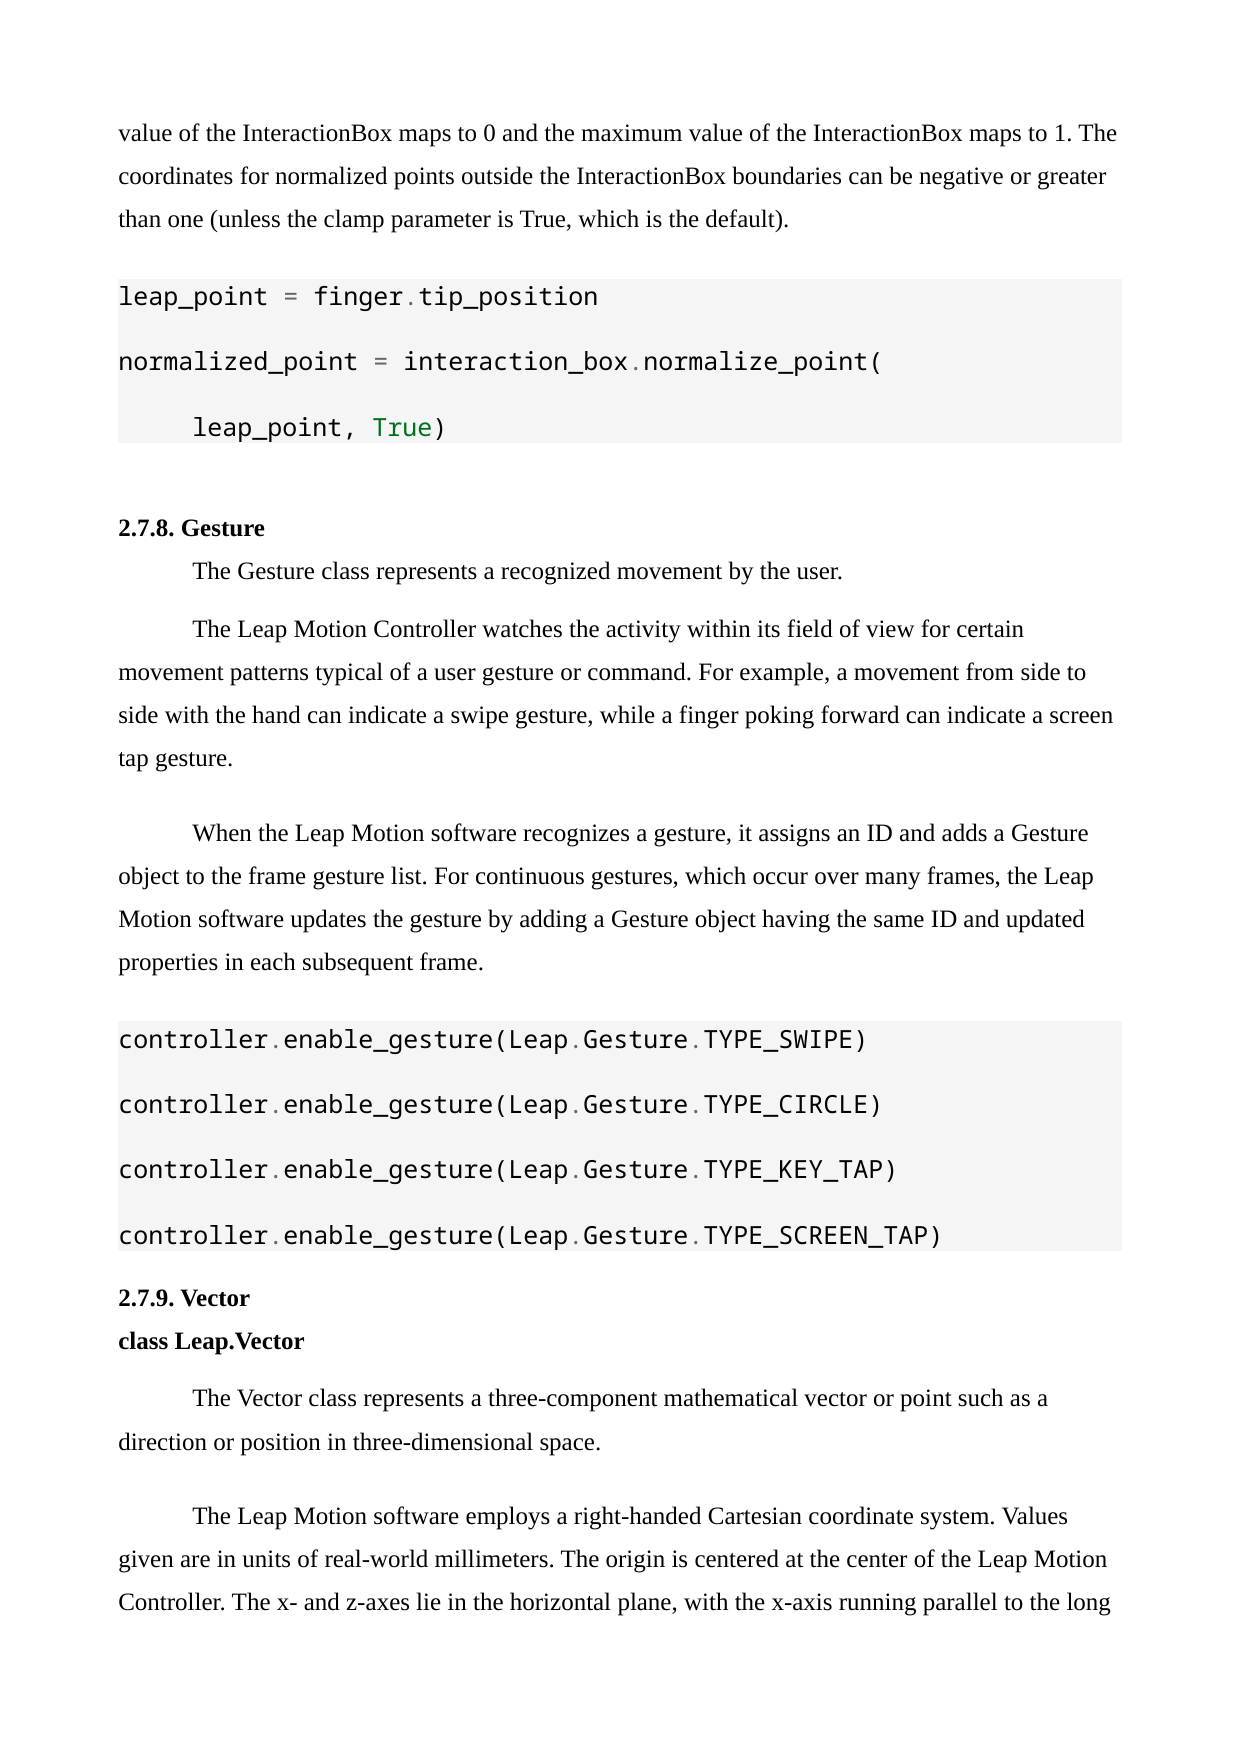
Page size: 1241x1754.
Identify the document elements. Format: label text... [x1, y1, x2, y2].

text leap_point = finger.tip_position [118, 279, 1122, 313]
text controller.enable_gesture(Leap.Gesture.TYPE_CIRCLE) [118, 1087, 1122, 1121]
text controller.enable_gesture(Leap.Gesture.TYPE_SWIPE) [118, 1021, 1122, 1055]
text normalized_point = interaction_box.normalize_point( [118, 344, 1122, 378]
text value of the InteractionBox maps to 0 and the maximum value of the InteractionBox maps to 1. The coordinates for normalized points outside the InteractionBox boundaries can be negative or greater than one (unless the clamp parameter is True, which is the default). [118, 118, 1122, 233]
text leap_point, True) [118, 409, 1122, 443]
text The Vector class represents a three-component mathematical vector or point such as a direction or position in three-dimensional space. [118, 1383, 1122, 1455]
text When the Leap Motion software recognizes a gesture, it assigns an ID and adds a Gesture object to the frame gesture list. For continuous gestures, which occur over many frames, the Leap Motion software updates the gesture by adding a Gesture object having the same ID and updated properties in each subsequent frame. [118, 818, 1122, 976]
text The Gesture class represents a recognized movement by the user. [118, 556, 1122, 585]
text The Leap Motion Controller watches the activity within its field of view for certain movement patterns typical of a user gesture or command. For example, a movement from side to side with the hand can indicate a swipe gesture, while a finger poking forward can indicate a screen tap gesture. [118, 614, 1122, 772]
text controller.enable_gesture(Leap.Gesture.TYPE_SCREEN_TAP) [118, 1217, 1122, 1251]
text 2.7.8. Gesture [118, 513, 1122, 542]
text controller.enable_gesture(Leap.Gesture.TYPE_KEY_TAP) [118, 1152, 1122, 1186]
text 2.7.9. Vector class Leap.Vector [118, 1283, 1122, 1354]
text The Leap Motion software employs a right-handed Cartesian coordinate system. Values given are in units of real-world millimeters. The origin is centered at the center of the Leap Motion Controller. The x- and z-axes lie in the horizontal plane, with the x-axis running parallel to the long [118, 1501, 1122, 1616]
